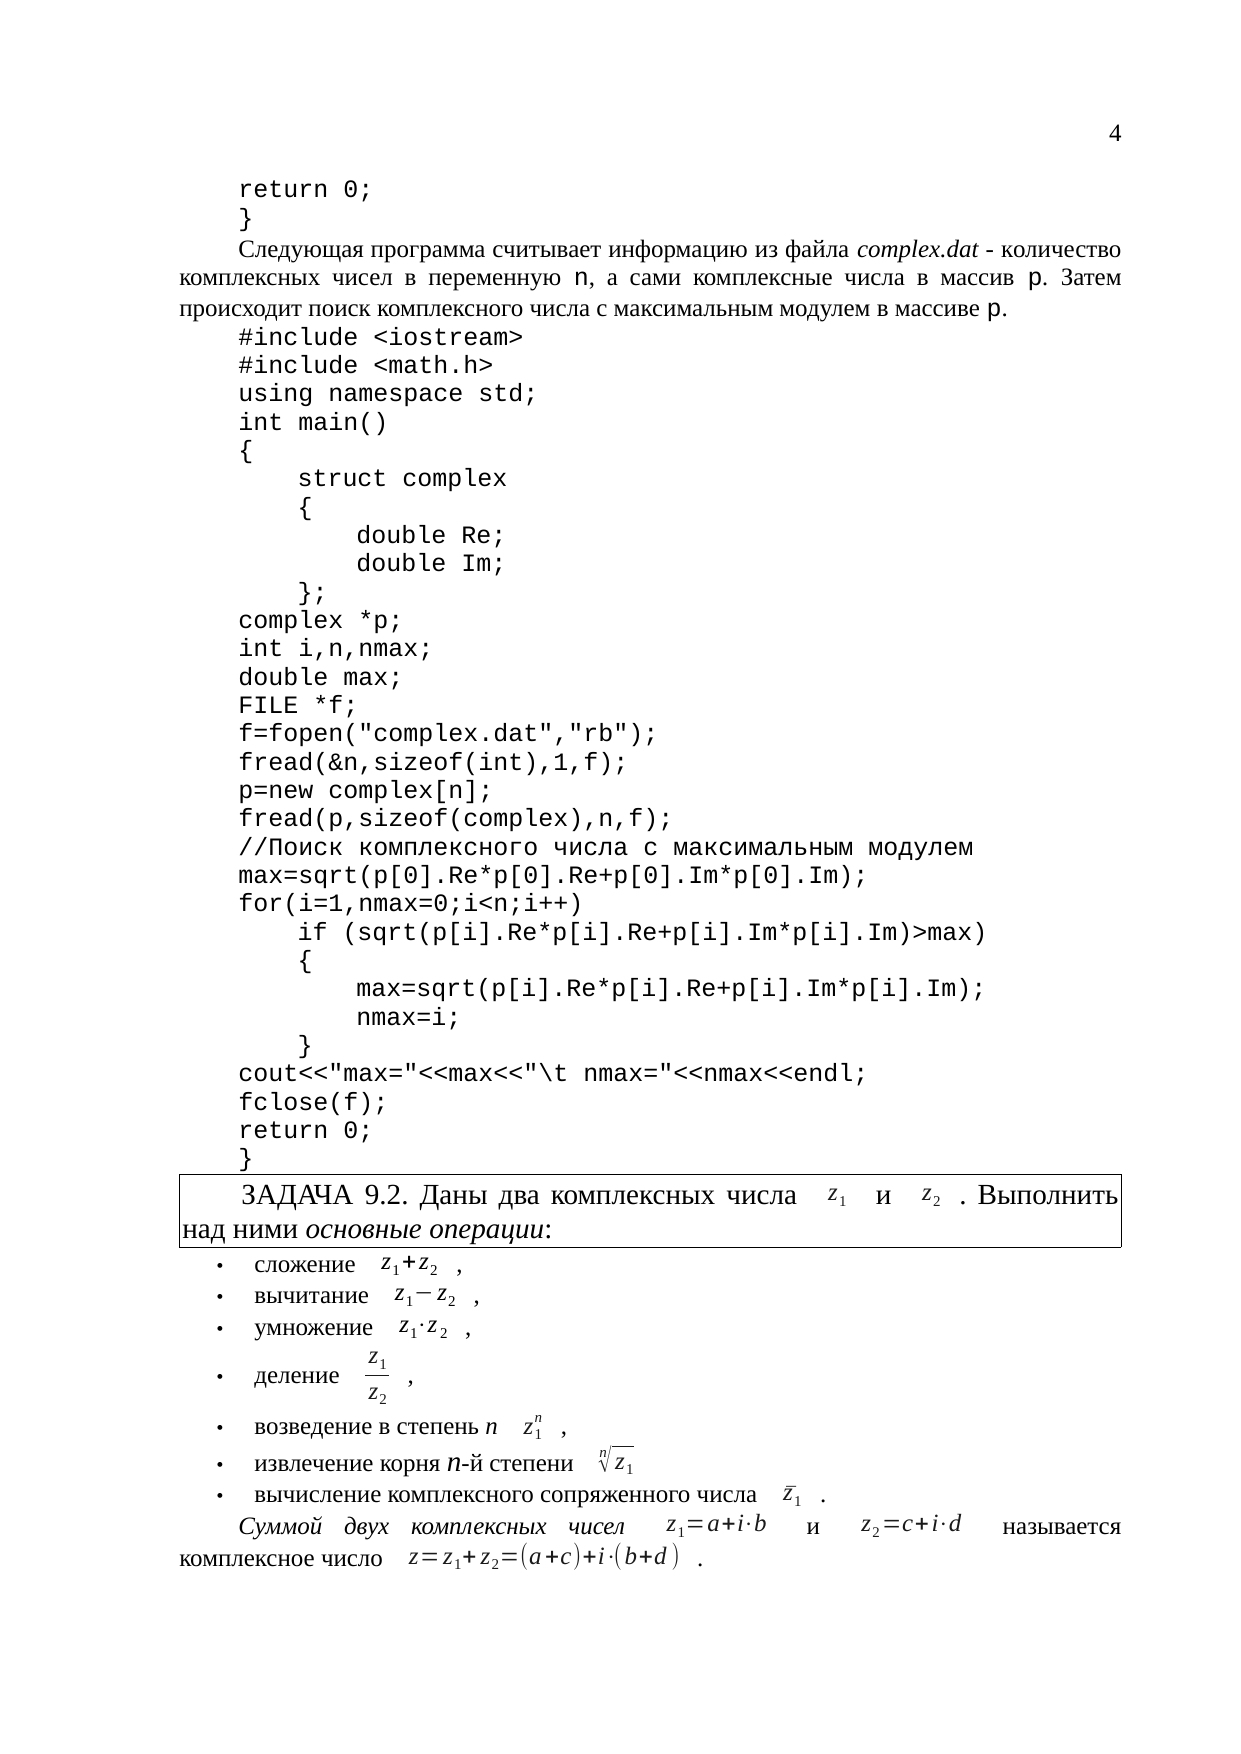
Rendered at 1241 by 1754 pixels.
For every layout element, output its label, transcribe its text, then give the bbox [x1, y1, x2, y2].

text p=new complex[n]; [238, 777, 1121, 806]
text max=sqrt(p[i].Re*p[i].Re+p[i].Im*p[i].Im); [238, 976, 1121, 1004]
text //Поиск комплексного числа с максимальным модулем [238, 834, 1121, 862]
text return 0; [238, 177, 1121, 205]
text double Re; [238, 522, 1121, 551]
text for(i=1,nmax=0;i<n;i++) [238, 891, 1121, 919]
text } [238, 205, 1121, 234]
text struct complex [238, 466, 1121, 494]
text ЗАДАЧА 9.2. Даны два комплексных числа и . Выполнить над ними основные операции: [180, 1175, 1121, 1247]
text } [238, 1146, 1121, 1174]
list извлечение корня n-й степени [217, 1443, 1121, 1478]
text { [238, 494, 1121, 522]
text int i,n,nmax; [238, 636, 1121, 664]
text nmax=i; [238, 1004, 1121, 1032]
text { [238, 437, 1121, 466]
list сложение , [217, 1248, 1121, 1279]
text return 0; [238, 1117, 1121, 1146]
list возведение в степень n , [217, 1408, 1121, 1443]
list вычитание , [217, 1279, 1121, 1310]
text Суммой двух комплексных чисел и называется комплексное число . [179, 1510, 1121, 1573]
text }; [238, 579, 1121, 607]
list умножение , [217, 1310, 1121, 1342]
text fread(p,sizeof(complex),n,f); [238, 806, 1121, 834]
text fread(&n,sizeof(int),1,f); [238, 749, 1121, 777]
list деление , [217, 1342, 1121, 1408]
text FILE *f; [238, 692, 1121, 721]
text if (sqrt(p[i].Re*p[i].Re+p[i].Im*p[i].Im)>max) [238, 919, 1121, 947]
text #include <math.h> [238, 352, 1121, 381]
text #include <iostream> [238, 324, 1121, 352]
text double max; [238, 664, 1121, 692]
text { [238, 947, 1121, 976]
text } [238, 1032, 1121, 1061]
list вычисление комплексного сопряженного числа . [217, 1478, 1121, 1510]
text f=fopen("complex.dat","rb"); [238, 721, 1121, 749]
text int main() [238, 409, 1121, 437]
text using namespace std; [238, 381, 1121, 409]
text cout<<"max="<<max<<"\t nmax="<<nmax<<endl; [238, 1061, 1121, 1089]
text double Im; [238, 551, 1121, 579]
text Следующая программа считывает информацию из файла complex.dat - количество комплексных чисел в переменную n, а сами комплексные числа в массив p. Затем происходит поиск комплексного числа с максимальным модулем в массиве p. [179, 234, 1121, 324]
text fclose(f); [238, 1089, 1121, 1117]
text max=sqrt(p[0].Re*p[0].Re+p[0].Im*p[0].Im); [238, 862, 1121, 891]
text complex *p; [238, 607, 1121, 636]
